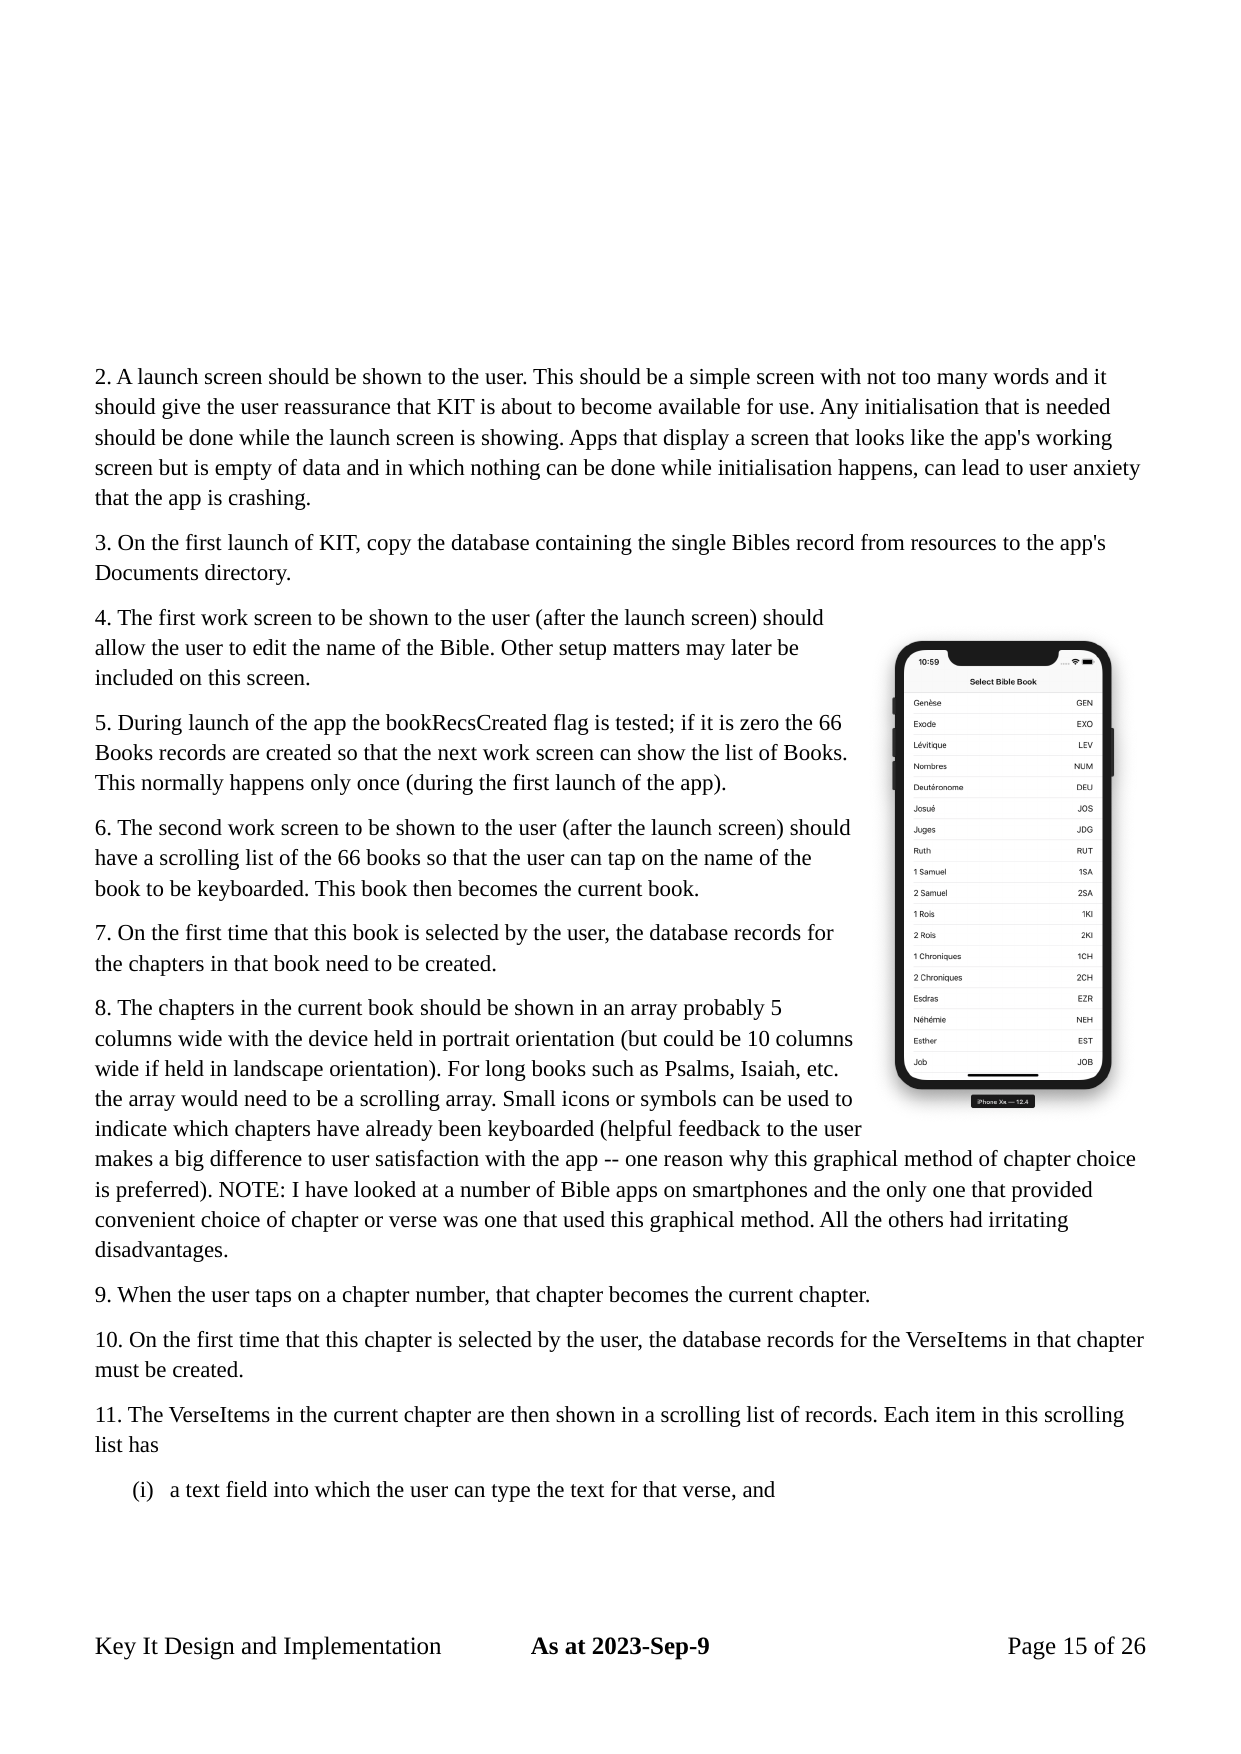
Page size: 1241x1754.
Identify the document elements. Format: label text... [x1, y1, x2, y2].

text 5. During launch of the app the bookRecsCreated flag is tested; if it is zero the 66 Books records are created so that the next work screen can show the list of Books. This normally happens only once (during the first launch of the app). [94, 709, 863, 796]
list a text field into which the user can type the text for that verse, and [132, 1476, 1146, 1502]
text 7. On the first time that this book is selected by the user, the database records for the chapters in that book need to be created. [94, 919, 863, 976]
text 2. A launch screen should be shown to the user. This should be a simple screen with not too many words and it should give the user reassurance that KIT is about to become available for use. Any initialisation that is needed should be done while the launch screen is showing. Apps that display a screen that looks like the app's working screen but is empty of data and in which nothing can be done while initialisation happens, can lead to user anxiety that the app is crashing. [94, 363, 1146, 510]
text 6. The second work screen to be shown to the user (after the launch screen) should have a scrolling list of the 66 books so that the user can tap on the name of the book to be keyboarded. This book then becomes the current book. [94, 814, 863, 901]
text 10. On the first time that this chapter is selected by the user, the database records for the VerseItems in that chapter must be created. [94, 1326, 1146, 1382]
text 3. On the first launch of KIT, copy the database containing the single Bibles record from resources to the app's Documents directory. [94, 529, 1146, 585]
text 4. The first work screen to be shown to the user (after the launch screen) should allow the user to edit the name of the Bible. Other setup matters may later be included on this screen. [94, 604, 1146, 691]
text 8. The chapters in the current book should be shown in an array probably 5 columns wide with the device held in portrait orientation (but could be 10 columns wide if held in landscape orientation). For long books such as Psalms, Isaiah, etc. the array would need to be a scrolling array. Small icons or symbols can be used to indicate which chapters have already been keyboarded (helpful feedback to the user makes a big difference to user satisfaction with the app -- one reason why this graphical method of chapter choice is preferred). NOTE: I have looked at a number of Bible apps on smartphones and the only one that provided convenient choice of chapter or verse was one that used this graphical method. All the others had irritating disadvantages. [94, 994, 1146, 1262]
picture [863, 623, 1143, 1125]
text 11. The VerseItems in the current chapter are then shown in a scrolling list of records. Each item in this scrolling list has [94, 1401, 1146, 1457]
text 9. When the user taps on a chapter number, that chapter becomes the current chapter. [94, 1281, 1146, 1307]
